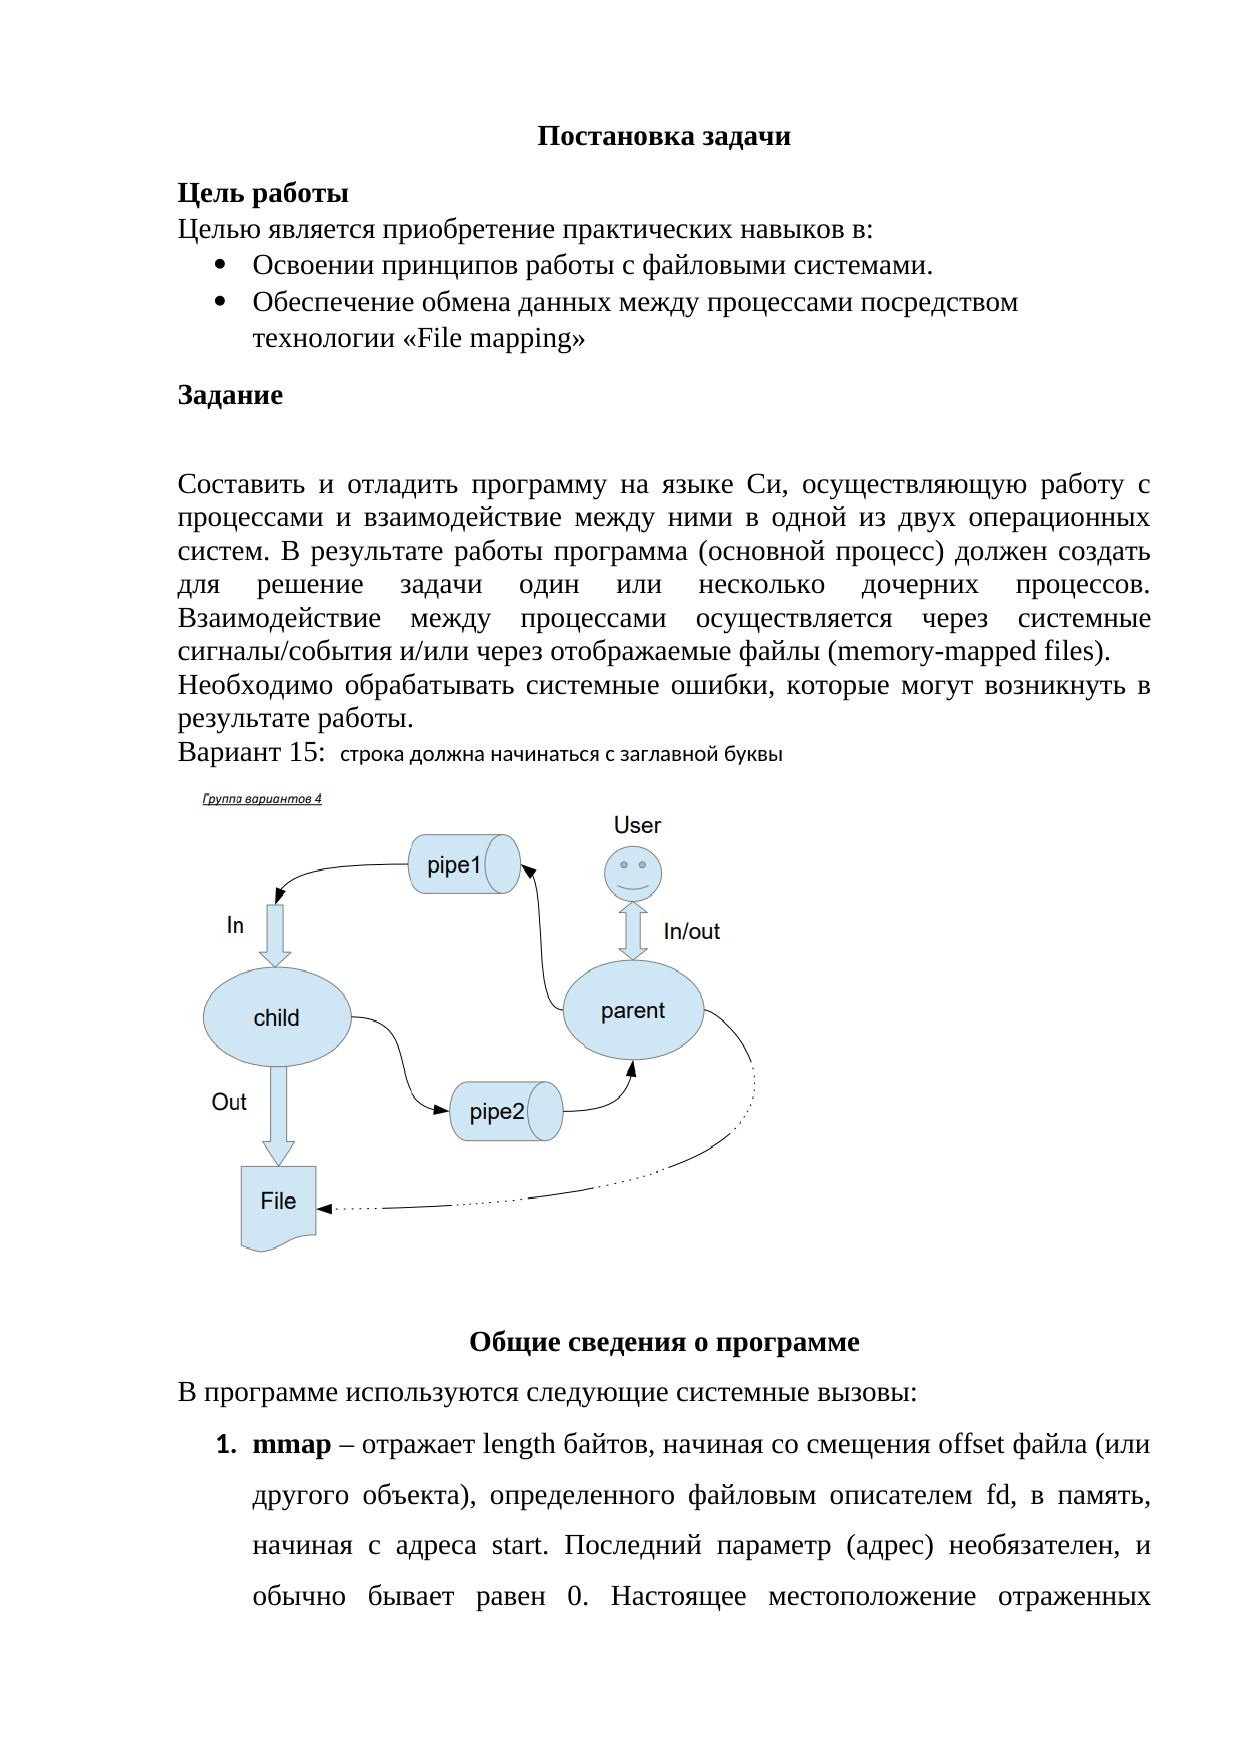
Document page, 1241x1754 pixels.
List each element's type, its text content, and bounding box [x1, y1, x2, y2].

subtitle Задание [177, 377, 1152, 410]
text Целью является приобретение практических навыков в: [177, 211, 1152, 245]
list Освоении принципов работы с файловыми системами. [215, 247, 1152, 281]
text В программе используются следующие системные вызовы: [177, 1374, 1152, 1408]
text Общие сведения о программе [177, 1324, 1152, 1358]
picture [409, 786, 792, 1257]
text Постановка задачи [177, 118, 1152, 152]
text Составить и отладить программу на языке Си, осуществляющую работу с процессами и взаимодействие между ними в одной из двух операционных систем. В результате работы программа (основной процесс) должен создать для решение задачи один или несколько дочерних процессов. Взаимодействие между процессами осуществляется через системные сигналы/события и/или через отображаемые файлы (memory-mapped files). [177, 466, 1152, 667]
list Обеспечение обмена данных между процессами посредством технологии «File mapping» [215, 284, 1152, 353]
subtitle Цель работы [177, 175, 1152, 209]
text Необходимо обрабатывать системные ошибки, которые могут возникнуть в результате работы. [177, 667, 1152, 734]
text Вариант 15: строка должна начинаться с заглавной буквы [177, 734, 1152, 768]
list mmap – отражает length байтов, начиная со смещения offset файла (или другого объекта), определенного файловым описателем fd, в память, начиная с адреса start. Последний параметр (адрес) необязателен, и обычно бывает равен 0. Настоящее местоположение отраженных [215, 1425, 1152, 1611]
